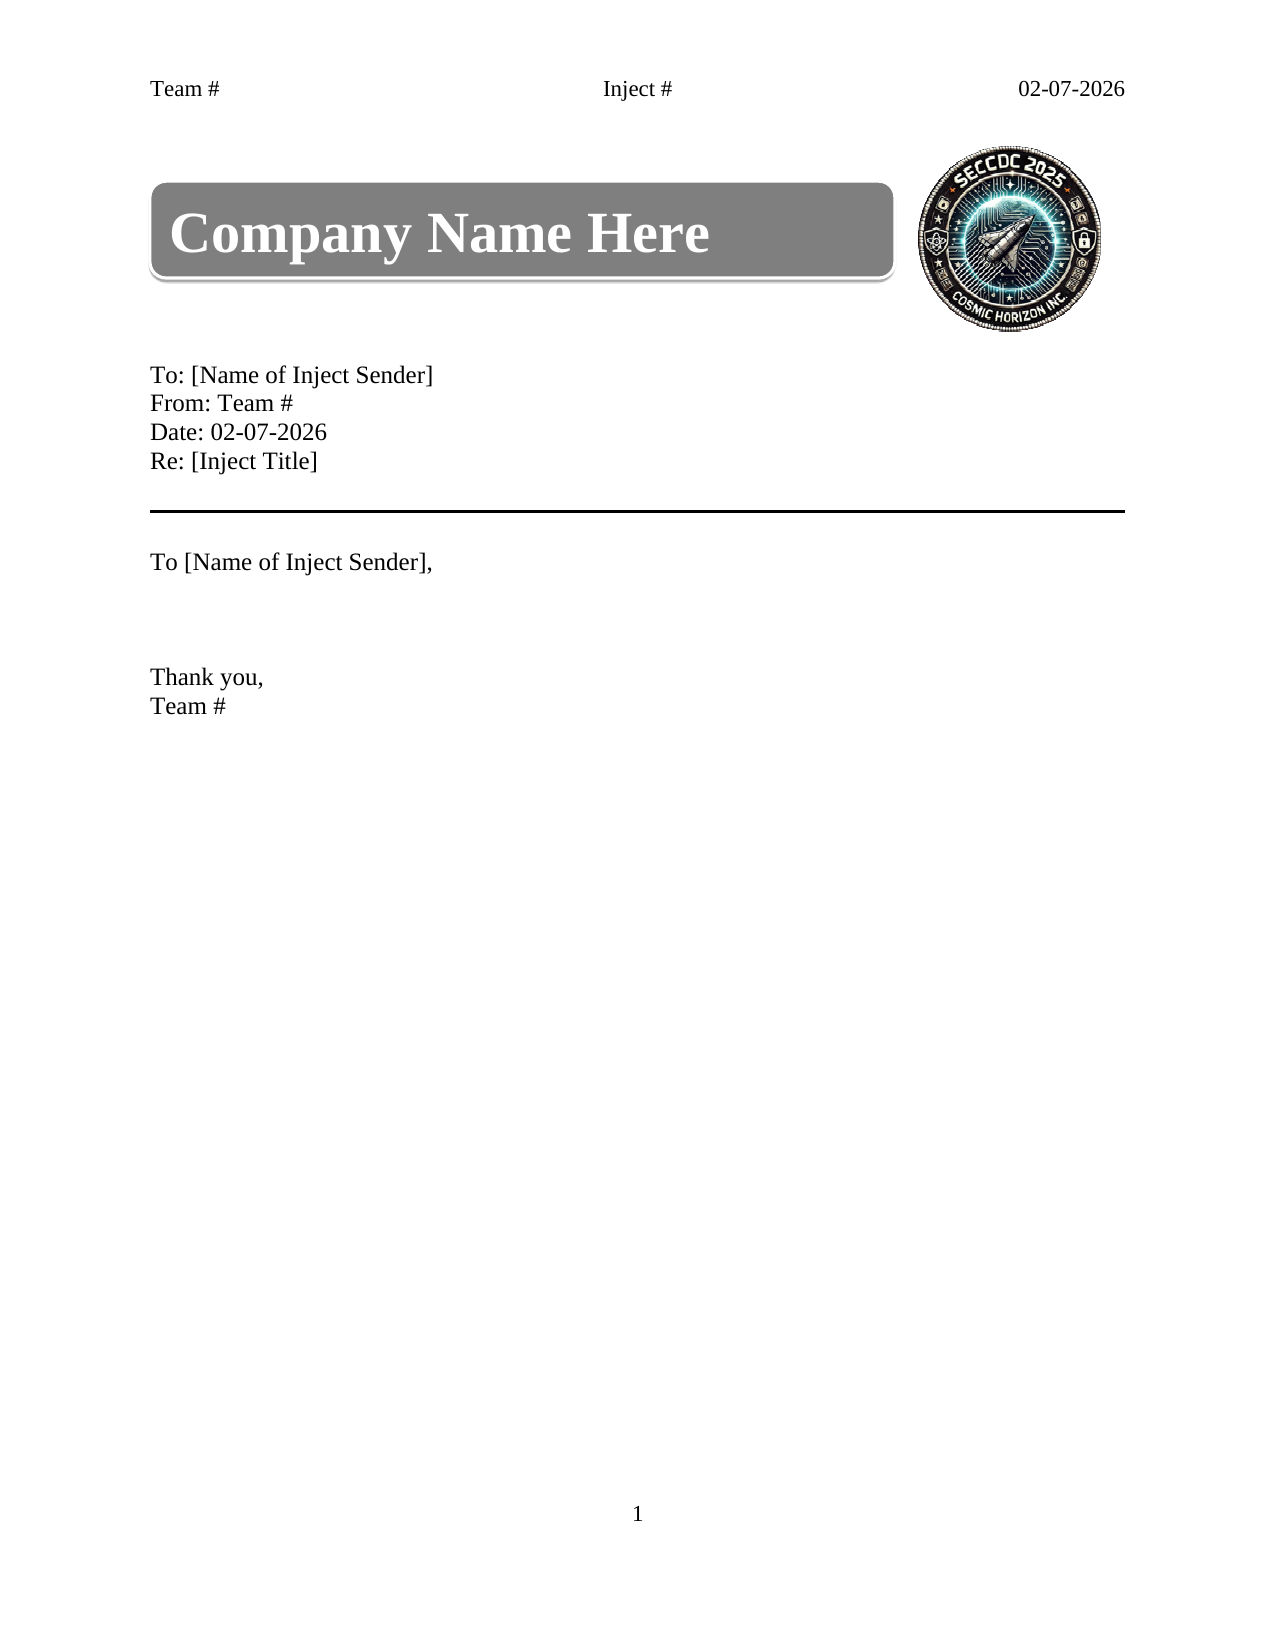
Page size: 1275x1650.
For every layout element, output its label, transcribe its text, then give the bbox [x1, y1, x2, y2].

text Re: [Inject Title] [150, 446, 1125, 475]
picture [912, 138, 1109, 337]
text Team # [150, 691, 1125, 719]
text Thank you, [150, 662, 1125, 691]
text To [Name of Inject Sender], [150, 547, 1125, 576]
text To: [Name of Inject Sender] [150, 360, 1125, 388]
text From: Team # [150, 388, 1125, 417]
text Date: 02-07-2026 [150, 417, 1125, 446]
